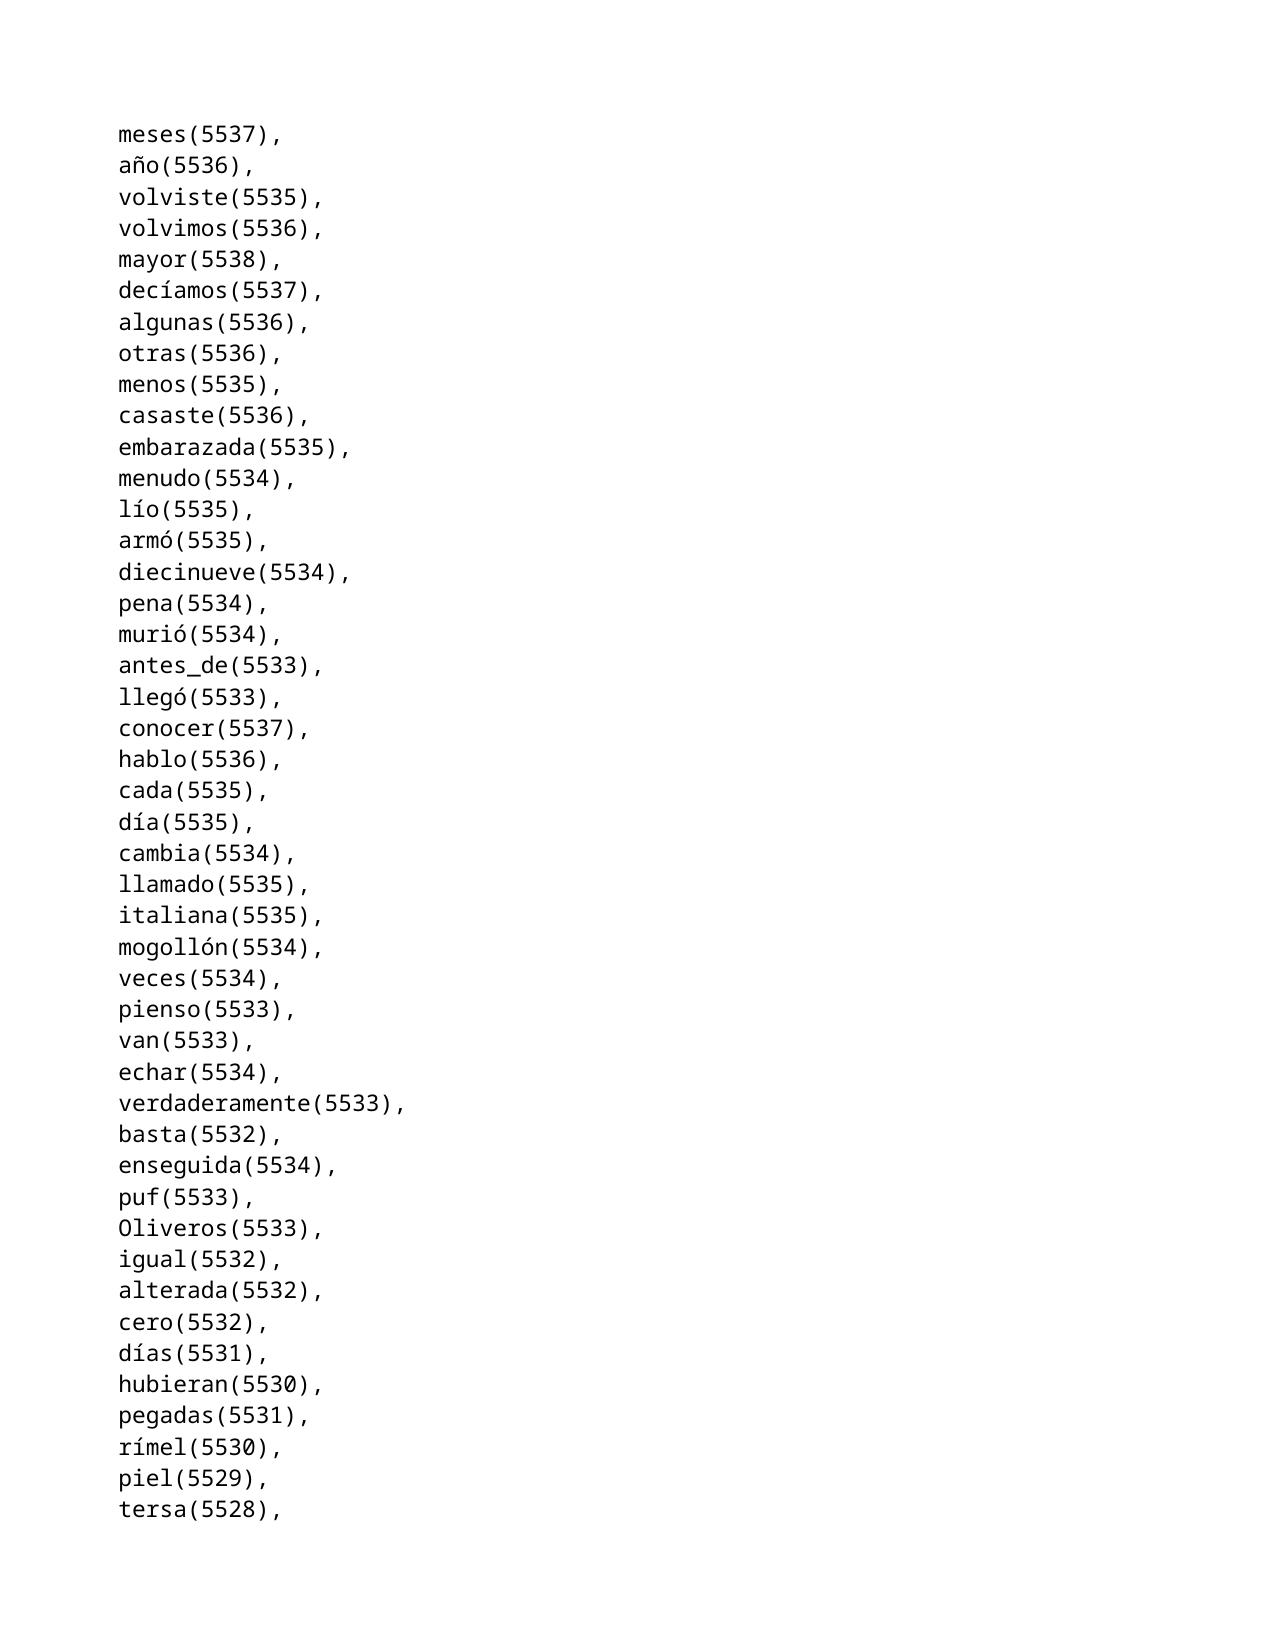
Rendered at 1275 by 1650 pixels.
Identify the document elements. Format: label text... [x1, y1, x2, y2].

text pena(5534), [118, 587, 1157, 618]
text cada(5535), [118, 774, 1157, 806]
text tersa(5528), [118, 1493, 1157, 1524]
text piel(5529), [118, 1462, 1157, 1493]
text meses(5537), [118, 118, 1157, 149]
text rímel(5530), [118, 1431, 1157, 1462]
text pienso(5533), [118, 993, 1157, 1024]
text menudo(5534), [118, 462, 1157, 493]
text conocer(5537), [118, 712, 1157, 743]
text cambia(5534), [118, 837, 1157, 868]
text echar(5534), [118, 1056, 1157, 1087]
text Oliveros(5533), [118, 1212, 1157, 1243]
text pegadas(5531), [118, 1399, 1157, 1431]
text puf(5533), [118, 1181, 1157, 1212]
text enseguida(5534), [118, 1149, 1157, 1181]
text día(5535), [118, 806, 1157, 837]
text menos(5535), [118, 368, 1157, 399]
text volvimos(5536), [118, 212, 1157, 243]
text antes_de(5533), [118, 649, 1157, 681]
text año(5536), [118, 149, 1157, 181]
text igual(5532), [118, 1243, 1157, 1274]
text días(5531), [118, 1337, 1157, 1368]
text basta(5532), [118, 1118, 1157, 1149]
text llegó(5533), [118, 681, 1157, 712]
text lío(5535), [118, 493, 1157, 524]
text hablo(5536), [118, 743, 1157, 774]
text veces(5534), [118, 962, 1157, 993]
text italiana(5535), [118, 899, 1157, 931]
text armó(5535), [118, 524, 1157, 556]
text mogollón(5534), [118, 931, 1157, 962]
text cero(5532), [118, 1306, 1157, 1337]
text algunas(5536), [118, 306, 1157, 337]
text hubieran(5530), [118, 1368, 1157, 1399]
text murió(5534), [118, 618, 1157, 649]
text casaste(5536), [118, 399, 1157, 431]
text diecinueve(5534), [118, 556, 1157, 587]
text decíamos(5537), [118, 274, 1157, 306]
text embarazada(5535), [118, 431, 1157, 462]
text van(5533), [118, 1024, 1157, 1056]
text otras(5536), [118, 337, 1157, 368]
text llamado(5535), [118, 868, 1157, 899]
text verdaderamente(5533), [118, 1087, 1157, 1118]
text alterada(5532), [118, 1274, 1157, 1306]
text volviste(5535), [118, 181, 1157, 212]
text mayor(5538), [118, 243, 1157, 274]
